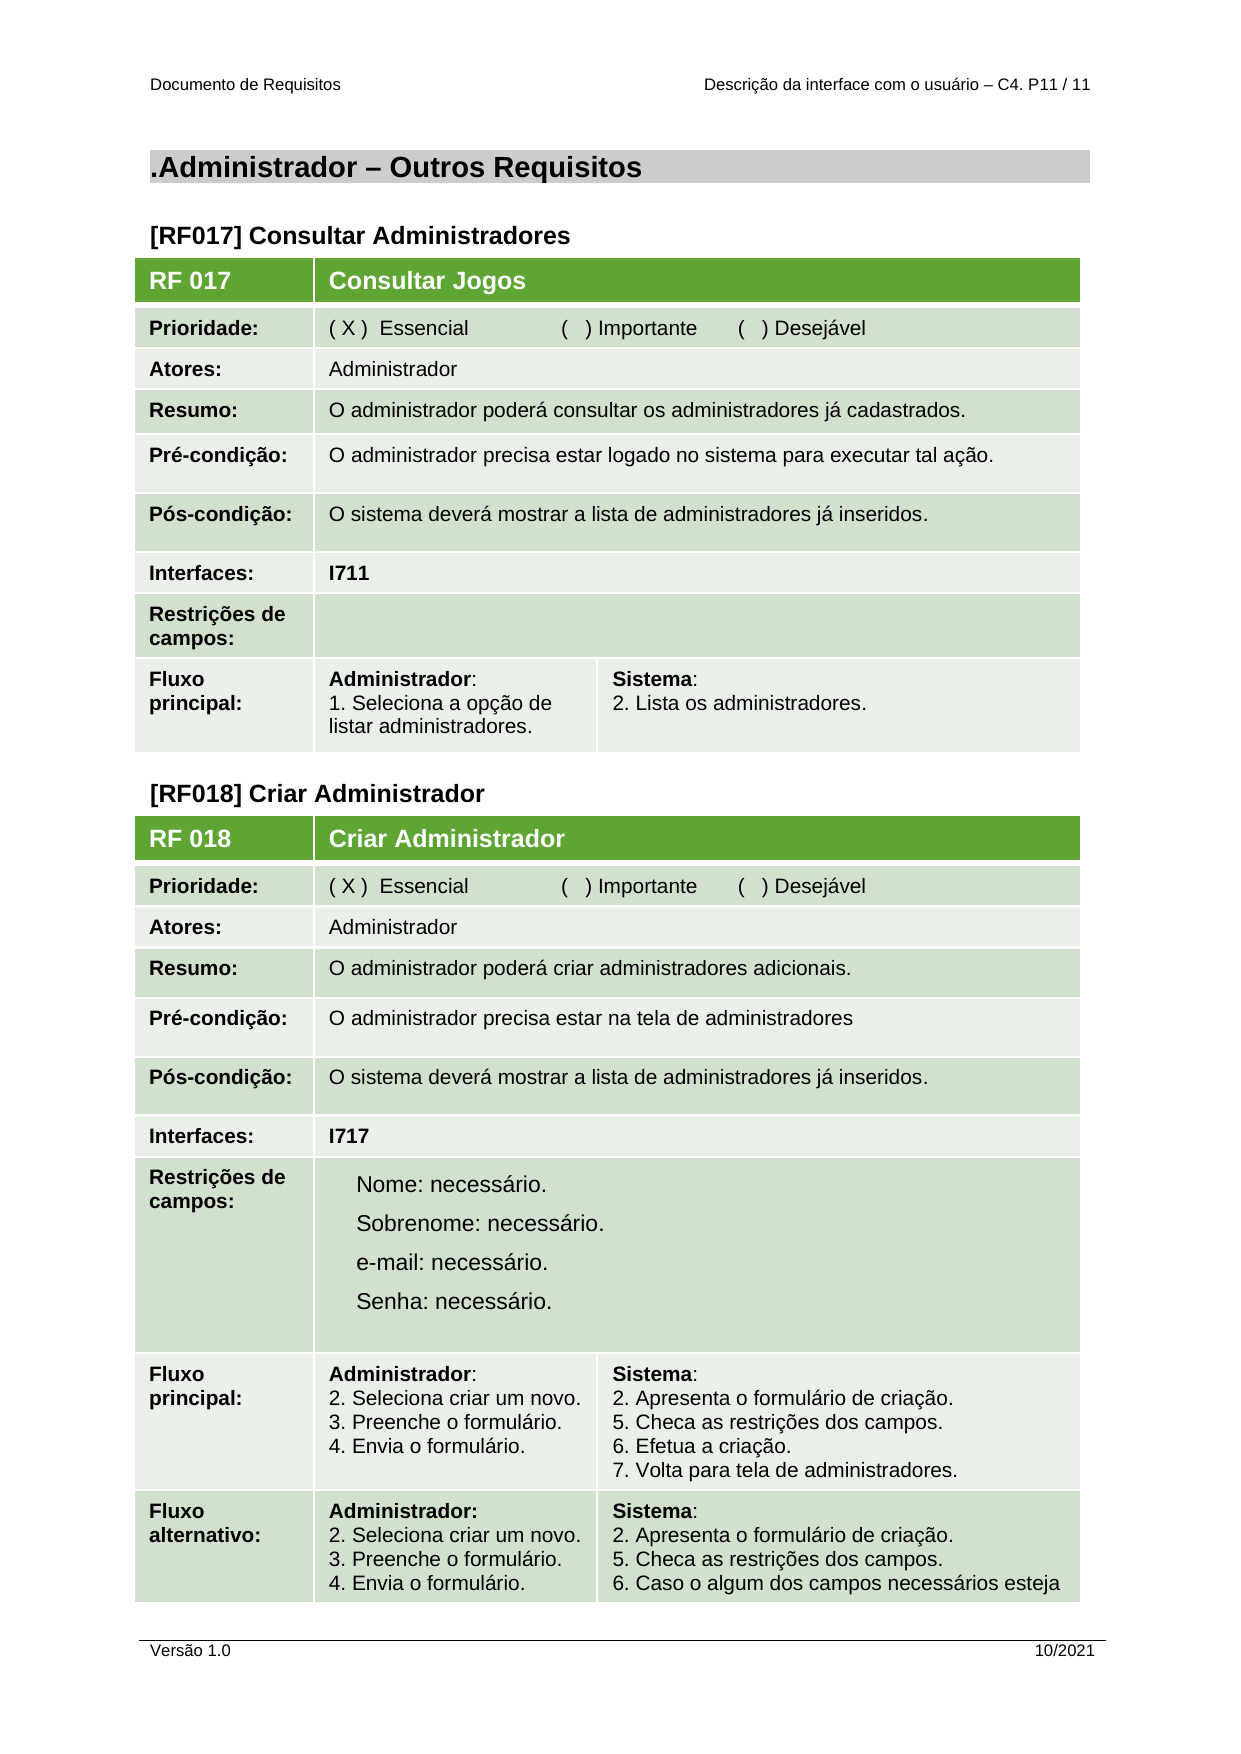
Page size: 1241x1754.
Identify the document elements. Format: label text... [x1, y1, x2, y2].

table_cell ( X ) Essencial ( ) Importante ( ) Desejável [315, 308, 1080, 347]
table_cell Fluxo alternativo: [135, 1491, 313, 1602]
table_cell Administrador: 1. Seleciona a opção de listar administradores. [315, 659, 596, 752]
subtitle Administrador – Outros Requisitos [150, 150, 1090, 183]
table_cell Restrições de campos: [135, 594, 313, 657]
table_header Criar Administrador [315, 816, 1080, 860]
table_cell Pré-condição: [135, 999, 313, 1056]
table_cell Atores: [135, 908, 313, 946]
table_cell I717 [315, 1117, 1080, 1156]
table_cell I711 [315, 553, 1080, 592]
table_cell Resumo: [135, 390, 313, 433]
table_cell Interfaces: [135, 553, 313, 592]
table_cell O administrador precisa estar na tela de administradores [315, 999, 1080, 1056]
table_cell Administrador: 2. Seleciona criar um novo. 3. Preenche o formulário. 4. Envia o formulário. [315, 1354, 596, 1489]
table_cell Prioridade: [135, 866, 313, 905]
table_cell O administrador precisa estar logado no sistema para executar tal ação. [315, 435, 1080, 492]
subtitle [RF018] Criar Administrador [150, 779, 1090, 808]
table_cell Fluxo principal: [135, 1354, 313, 1489]
table_header RF 018 [135, 816, 313, 860]
table_header RF 017 [135, 258, 313, 302]
table_cell ( X ) Essencial ( ) Importante ( ) Desejável [315, 866, 1080, 905]
table_cell Administrador [315, 908, 1080, 946]
table_cell Fluxo principal: [135, 659, 313, 752]
table_cell Interfaces: [135, 1117, 313, 1156]
table_cell Pós-condição: [135, 494, 313, 551]
table_cell Sistema: 2. Apresenta o formulário de criação. 5. Checa as restrições dos campos. 6. Efetua a criação. 7. Volta para tela de administradores. [598, 1354, 1080, 1489]
table_cell Pós-condição: [135, 1058, 313, 1114]
subtitle [RF017] Consultar Administradores [150, 221, 1090, 250]
table_cell O sistema deverá mostrar a lista de administradores já inseridos. [315, 1058, 1080, 1114]
table_cell Restrições de campos: [135, 1158, 313, 1352]
table_cell O administrador poderá consultar os administradores já cadastrados. [315, 390, 1080, 433]
table_cell O sistema deverá mostrar a lista de administradores já inseridos. [315, 494, 1080, 551]
table_cell Resumo: [135, 949, 313, 997]
table_cell Atores: [135, 349, 313, 388]
table_cell Sistema: 2. Lista os administradores. [598, 659, 1080, 752]
table_cell [315, 594, 1080, 657]
table_cell Sistema: 2. Apresenta o formulário de criação. 5. Checa as restrições dos campos. 6. Caso o algum dos campos necessários esteja [598, 1491, 1080, 1602]
table_cell Prioridade: [135, 308, 313, 347]
table_cell Administrador [315, 349, 1080, 388]
table_cell O administrador poderá criar administradores adicionais. [315, 949, 1080, 997]
table_cell Pré-condição: [135, 435, 313, 492]
table_cell Administrador: 2. Seleciona criar um novo. 3. Preenche o formulário. 4. Envia o formulário. [315, 1491, 596, 1602]
table_cell Nome: necessário. Sobrenome: necessário. e-mail: necessário. Senha: necessário. [315, 1158, 1080, 1352]
table_header Consultar Jogos [315, 258, 1080, 302]
